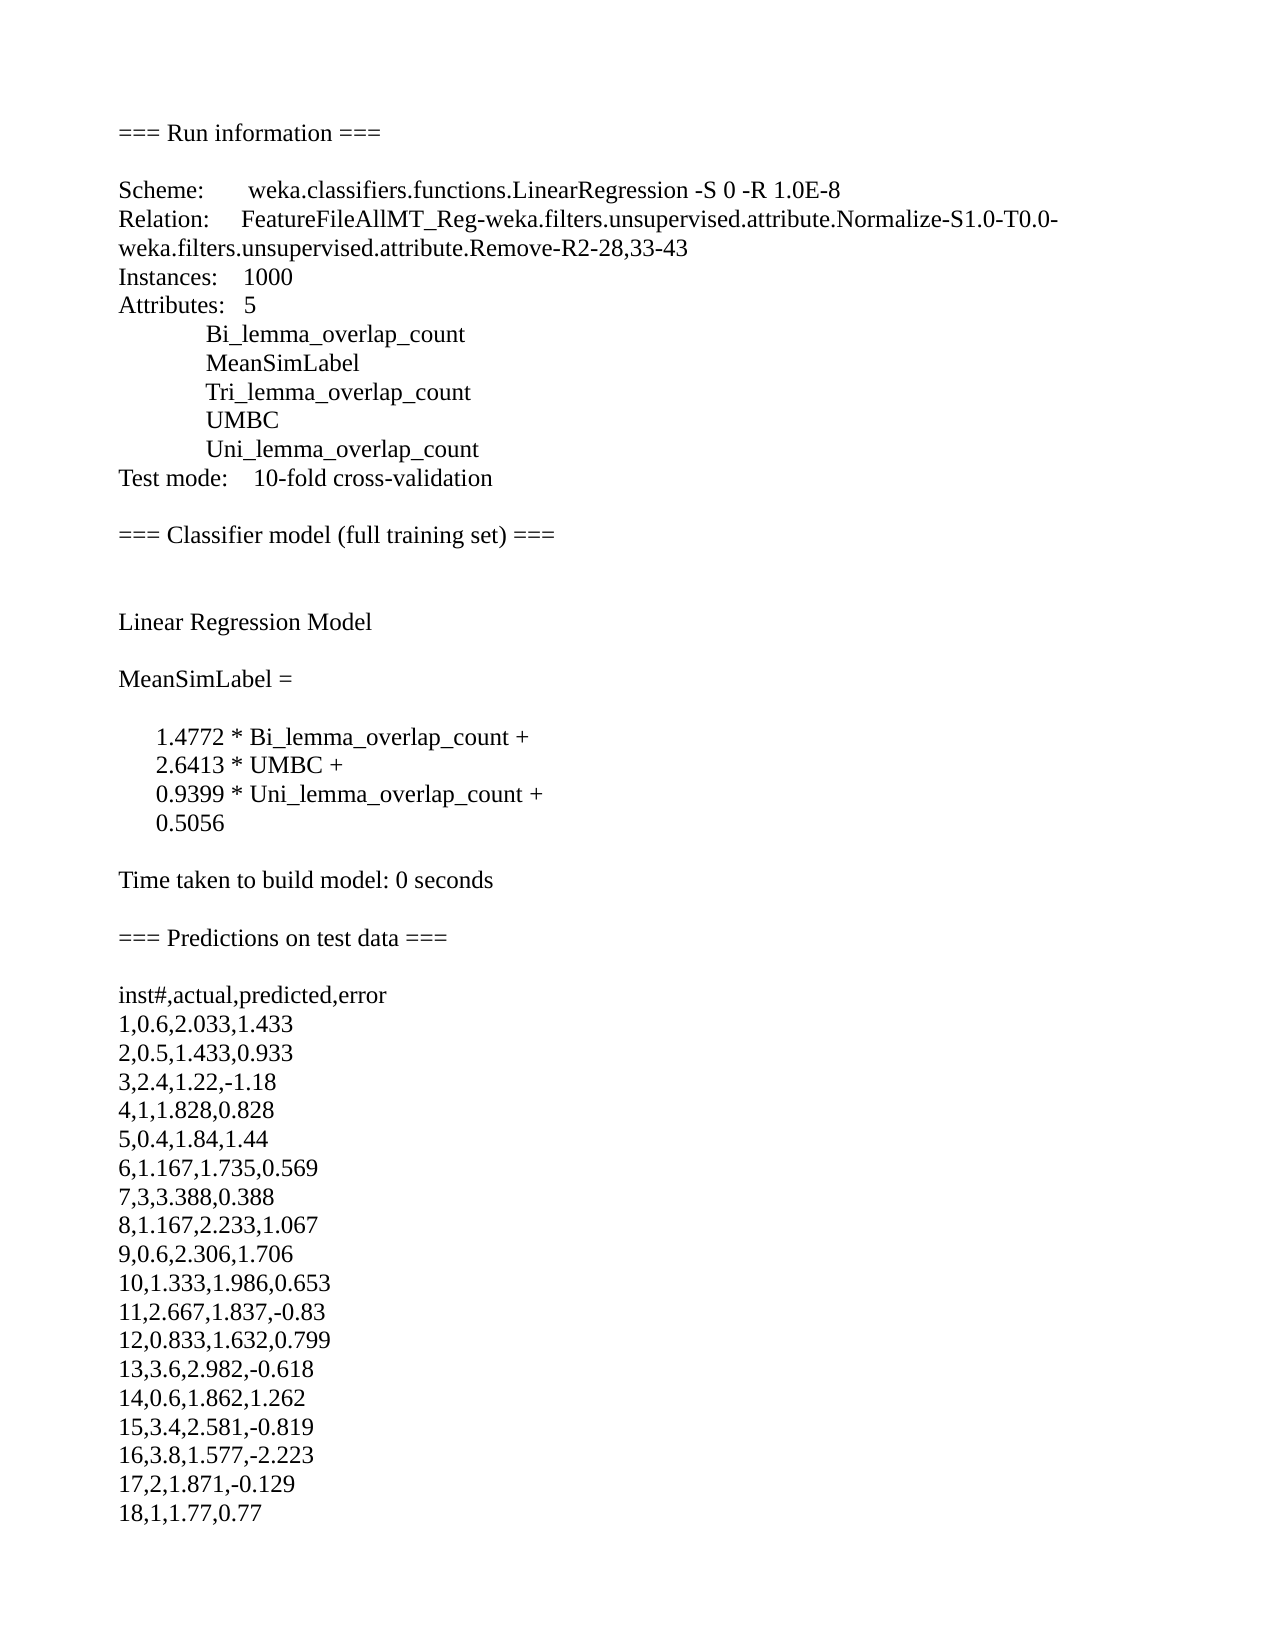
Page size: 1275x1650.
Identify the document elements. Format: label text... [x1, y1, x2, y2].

text Attributes: 5 [118, 291, 1157, 319]
text Scheme: weka.classifiers.functions.LinearRegression -S 0 -R 1.0E-8 [118, 176, 1157, 204]
text 15,3.4,2.581,-0.819 [118, 1412, 1157, 1441]
text 13,3.6,2.982,-0.618 [118, 1354, 1157, 1383]
text 2,0.5,1.433,0.933 [118, 1038, 1157, 1067]
text 9,0.6,2.306,1.706 [118, 1239, 1157, 1268]
text 1,0.6,2.033,1.433 [118, 1009, 1157, 1038]
text Test mode: 10-fold cross-validation [118, 463, 1157, 492]
text 0.9399 * Uni_lemma_overlap_count + [118, 779, 1157, 808]
text 7,3,3.388,0.388 [118, 1182, 1157, 1211]
text 18,1,1.77,0.77 [118, 1498, 1157, 1527]
text 4,1,1.828,0.828 [118, 1096, 1157, 1124]
text 6,1.167,1.735,0.569 [118, 1153, 1157, 1182]
text UMBC [118, 406, 1157, 434]
text 17,2,1.871,-0.129 [118, 1469, 1157, 1498]
text Bi_lemma_overlap_count [118, 319, 1157, 348]
text === Run information === [118, 118, 1157, 147]
text 1.4772 * Bi_lemma_overlap_count + [118, 722, 1157, 751]
text MeanSimLabel = [118, 664, 1157, 693]
text Instances: 1000 [118, 262, 1157, 291]
text 2.6413 * UMBC + [118, 751, 1157, 779]
text Linear Regression Model [118, 607, 1157, 636]
text inst#,actual,predicted,error [118, 981, 1157, 1009]
text Uni_lemma_overlap_count [118, 434, 1157, 463]
text 5,0.4,1.84,1.44 [118, 1124, 1157, 1153]
text 12,0.833,1.632,0.799 [118, 1326, 1157, 1354]
text 10,1.333,1.986,0.653 [118, 1268, 1157, 1297]
text MeanSimLabel [118, 348, 1157, 377]
text 16,3.8,1.577,-2.223 [118, 1441, 1157, 1469]
text Relation: FeatureFileAllMT_Reg-weka.filters.unsupervised.attribute.Normalize-S1.0-T0.0-weka.filters.unsupervised.attribute.Remove-R2-28,33-43 [118, 204, 1157, 262]
text === Classifier model (full training set) === [118, 521, 1157, 549]
text 11,2.667,1.837,-0.83 [118, 1297, 1157, 1326]
text === Predictions on test data === [118, 923, 1157, 952]
text Time taken to build model: 0 seconds [118, 866, 1157, 894]
text Tri_lemma_overlap_count [118, 377, 1157, 406]
text 8,1.167,2.233,1.067 [118, 1211, 1157, 1239]
text 3,2.4,1.22,-1.18 [118, 1067, 1157, 1096]
text 14,0.6,1.862,1.262 [118, 1383, 1157, 1412]
text 0.5056 [118, 808, 1157, 837]
